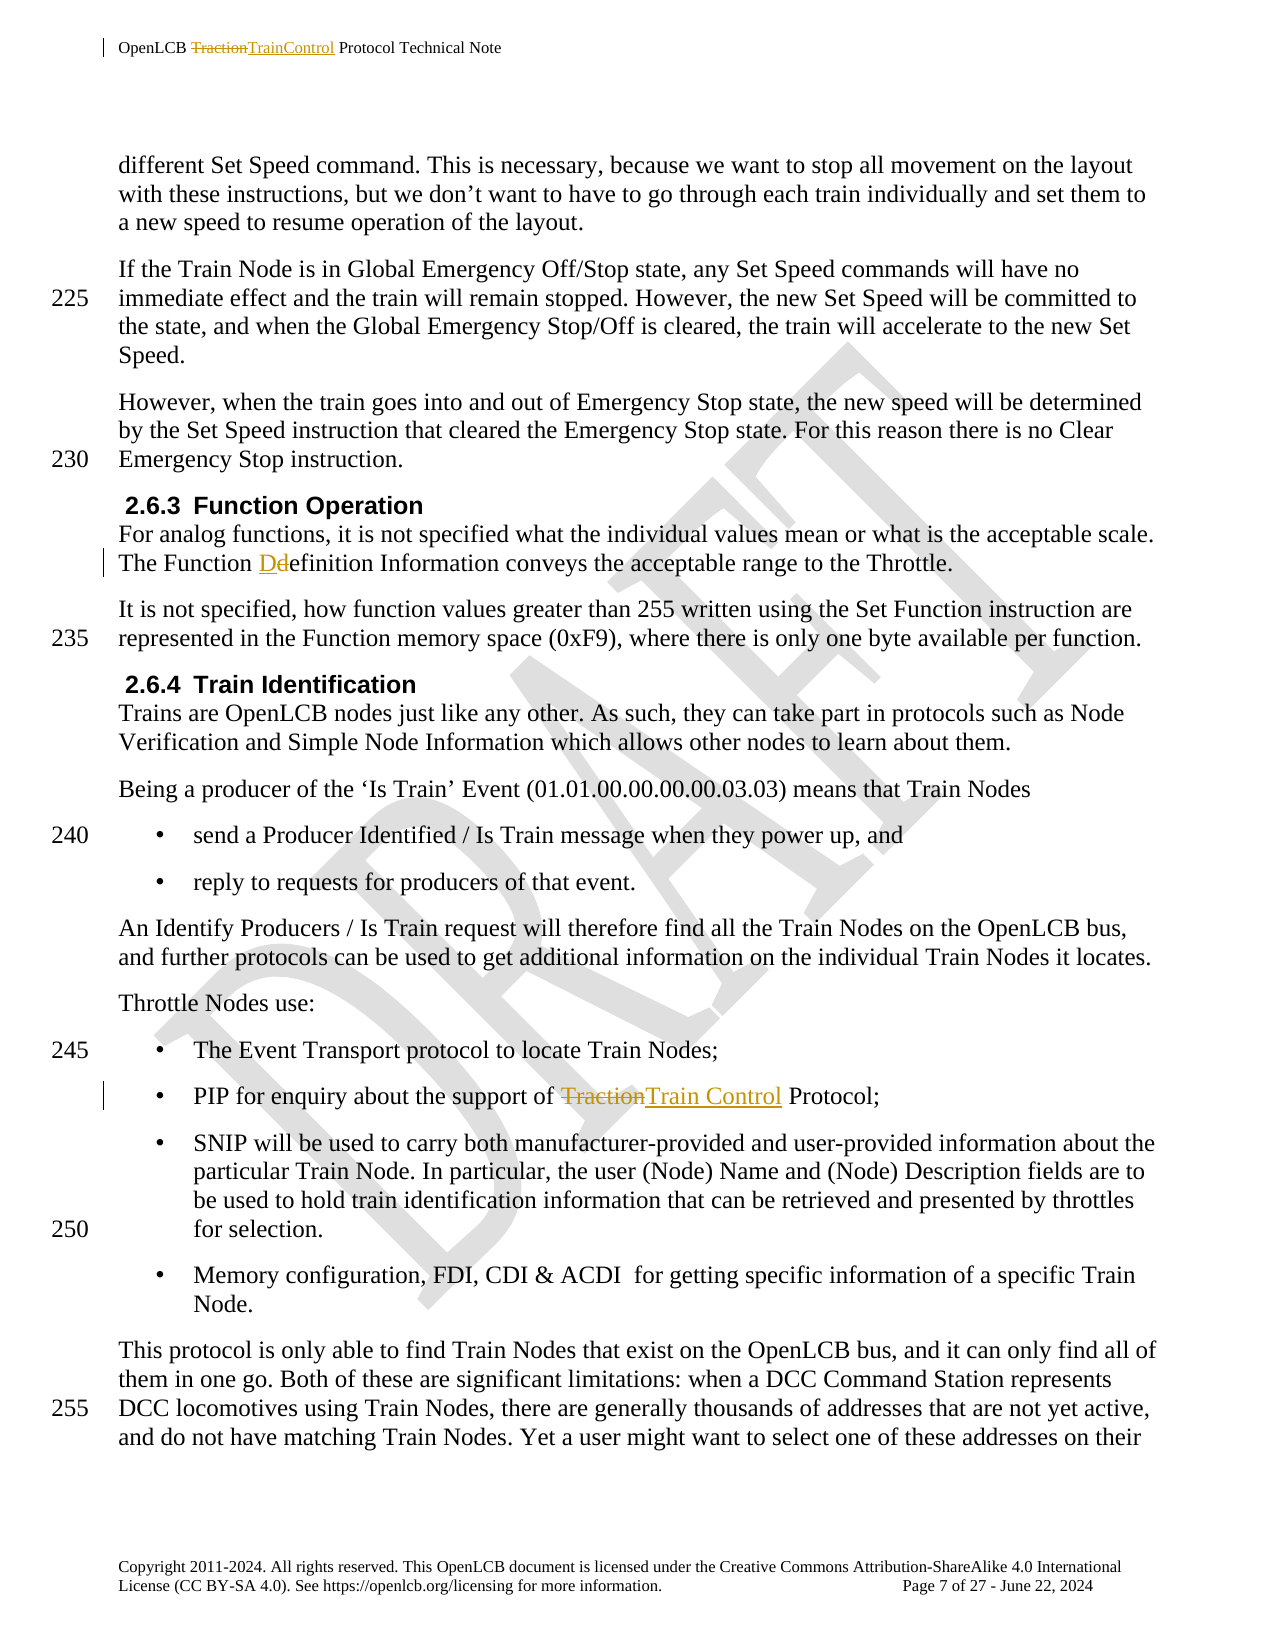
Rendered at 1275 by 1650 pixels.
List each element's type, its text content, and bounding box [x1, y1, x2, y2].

text Trains are OpenLCB nodes just like any other. As such, they can take part in protocols such as Node Verification and Simple Node Information which allows other nodes to learn about them. [594, 698, 816, 756]
list Memory configuration, FDI, CDI & ACDI for getting specific information of a specific Train Node. [156, 1260, 1157, 1318]
text Trains are OpenLCB nodes just like any other. As such, they can take part in protocols such as Node Verification and Simple Node Information which allows other nodes to learn about them. [550, 705, 624, 756]
text Being a producer of the ‘Is Train’ Event (01.01.00.00.00.00.03.03) means that Train Nodes [877, 774, 1157, 802]
list PIP for enquiry about the support of Train Control Protocol; [277, 1081, 457, 1110]
list SNIP will be used to carry both manufacturer-provided and user-provided information about the particular Train Node. In particular, the user (Node) Name and (Node) Description fields are to be used to hold train identification information that can be retrieved and presented by throttles for selection. [324, 1128, 494, 1243]
text However, when the train goes into and out of Emergency Stop state, the new speed will be determined by the Set Speed instruction that cleared the Emergency Stop state. For this reason there is no Clear Emergency Stop instruction. [815, 387, 1157, 473]
text Being a producer of the ‘Is Train’ Event (01.01.00.00.00.00.03.03) means that Train Nodes [118, 774, 596, 802]
subtitle [1042, 670, 1157, 698]
subtitle Train Identification [118, 670, 524, 698]
list The Event Transport protocol to locate Train Nodes; [156, 1035, 216, 1063]
text Trains are OpenLCB nodes just like any other. As such, they can take part in protocols such as Node Verification and Simple Node Information which allows other nodes to learn about them. [118, 698, 564, 756]
text Being a producer of the ‘Is Train’ Event (01.01.00.00.00.00.03.03) means that Train Nodes [706, 774, 862, 802]
list PIP for enquiry about the support of Train Control Protocol; [587, 1081, 1157, 1110]
text Throttle Nodes use: [118, 988, 199, 1017]
list send a Producer Identified / Is Train message when they power up, and [700, 825, 758, 849]
text For analog functions, it is not specified what the individual values mean or what is the acceptable scale. The Function Definition Information conveys the acceptable range to the Throttle. [118, 519, 669, 577]
list reply to requests for producers of that event. [845, 867, 1157, 895]
text This protocol is only able to find Train Nodes that exist on the OpenLCB bus, and it can only find all of them in one go. Both of these are significant limitations: when a DCC Command Station represents DCC locomotives using Train Nodes, there are generally thousands of addresses that are not yet active, and do not have matching Train Nodes. Yet a user might want to select one of these addresses on their [118, 1336, 1157, 1451]
subtitle [798, 670, 1033, 698]
text If the Train Node is in Global Emergency Off/Stop state, any Set Speed commands will have no immediate effect and the train will remain stopped. However, the new Set Speed will be committed to the state, and when the Global Emergency Stop/Off is cleared, the train will accelerate to the new Set Speed. [118, 254, 1157, 369]
list reply to requests for producers of that event. [373, 867, 501, 895]
text An Identify Producers / Is Train request will therefore find all the Train Nodes on the OpenLCB bus, and further protocols can be used to get additional information on the individual Train Nodes it locates. [118, 913, 434, 971]
list The Event Transport protocol to locate Train Nodes; [231, 1035, 408, 1063]
list send a Producer Identified / Is Train message when they power up, and [472, 820, 628, 849]
text different Set Speed command. This is necessary, because we want to stop all movement on the layout with these instructions, but we don’t want to have to go through each train individually and set them to a new speed to resume operation of the layout. [118, 150, 1157, 236]
text Being a producer of the ‘Is Train’ Event (01.01.00.00.00.00.03.03) means that Train Nodes [597, 774, 691, 802]
subtitle [553, 670, 758, 698]
text It is not specified, how function values greater than 255 written using the Set Function instruction are represented in the Function memory space (0xF9), where there is only one byte available per function. [799, 594, 1013, 652]
list send a Producer Identified / Is Train message when they power up, and [378, 828, 457, 849]
list PIP for enquiry about the support of Train Control Protocol; [476, 1081, 573, 1110]
subtitle [729, 491, 777, 519]
list send a Producer Identified / Is Train message when they power up, and [156, 820, 367, 849]
text An Identify Producers / Is Train request will therefore find all the Train Nodes on the OpenLCB bus, and further protocols can be used to get additional information on the individual Train Nodes it locates. [693, 913, 1157, 971]
text For analog functions, it is not specified what the individual values mean or what is the acceptable scale. The Function Definition Information conveys the acceptable range to the Throttle. [923, 519, 1157, 577]
list The Event Transport protocol to locate Train Nodes; [541, 1035, 1157, 1063]
text It is not specified, how function values greater than 255 written using the Set Function instruction are represented in the Function memory space (0xF9), where there is only one byte available per function. [697, 594, 818, 652]
text An Identify Producers / Is Train request will therefore find all the Train Nodes on the OpenLCB bus, and further protocols can be used to get additional information on the individual Train Nodes it locates. [541, 913, 712, 971]
subtitle [770, 491, 880, 519]
subtitle Function Operation [118, 491, 697, 519]
text Throttle Nodes use: [211, 988, 366, 1017]
list send a Producer Identified / Is Train message when they power up, and [629, 820, 689, 849]
text An Identify Producers / Is Train request will therefore find all the Train Nodes on the OpenLCB bus, and further protocols can be used to get additional information on the individual Train Nodes it locates. [419, 913, 515, 971]
list SNIP will be used to carry both manufacturer-provided and user-provided information about the particular Train Node. In particular, the user (Node) Name and (Node) Description fields are to be used to hold train identification information that can be retrieved and presented by throttles for selection. [156, 1128, 396, 1243]
list reply to requests for producers of that event. [156, 867, 358, 895]
text It is not specified, how function values greater than 255 written using the Set Function instruction are represented in the Function memory space (0xF9), where there is only one byte available per function. [118, 594, 712, 652]
text Throttle Nodes use: [502, 988, 615, 1017]
list send a Producer Identified / Is Train message when they power up, and [774, 820, 882, 849]
text Trains are OpenLCB nodes just like any other. As such, they can take part in protocols such as Node Verification and Simple Node Information which allows other nodes to learn about them. [801, 698, 1157, 756]
text Throttle Nodes use: [383, 988, 480, 1017]
subtitle [895, 491, 1157, 519]
text Throttle Nodes use: [723, 988, 1157, 1017]
text However, when the train goes into and out of Emergency Stop state, the new speed will be determined by the Set Speed instruction that cleared the Emergency Stop state. For this reason there is no Clear Emergency Stop instruction. [118, 387, 801, 473]
list PIP for enquiry about the support of Train Control Protocol; [156, 1081, 263, 1110]
list The Event Transport protocol to locate Train Nodes; [435, 1035, 526, 1063]
list reply to requests for producers of that event. [518, 867, 660, 895]
list send a Producer Identified / Is Train message when they power up, and [891, 820, 1157, 849]
text It is not specified, how function values greater than 255 written using the Set Function instruction are represented in the Function memory space (0xF9), where there is only one byte available per function. [998, 594, 1157, 652]
text Throttle Nodes use: [631, 988, 722, 1017]
list reply to requests for producers of that event. [670, 867, 816, 895]
list SNIP will be used to carry both manufacturer-provided and user-provided information about the particular Train Node. In particular, the user (Node) Name and (Node) Description fields are to be used to hold train identification information that can be retrieved and presented by throttles for selection. [498, 1128, 1157, 1243]
text For analog functions, it is not specified what the individual values mean or what is the acceptable scale. The Function Definition Information conveys the acceptable range to the Throttle. [668, 519, 938, 577]
